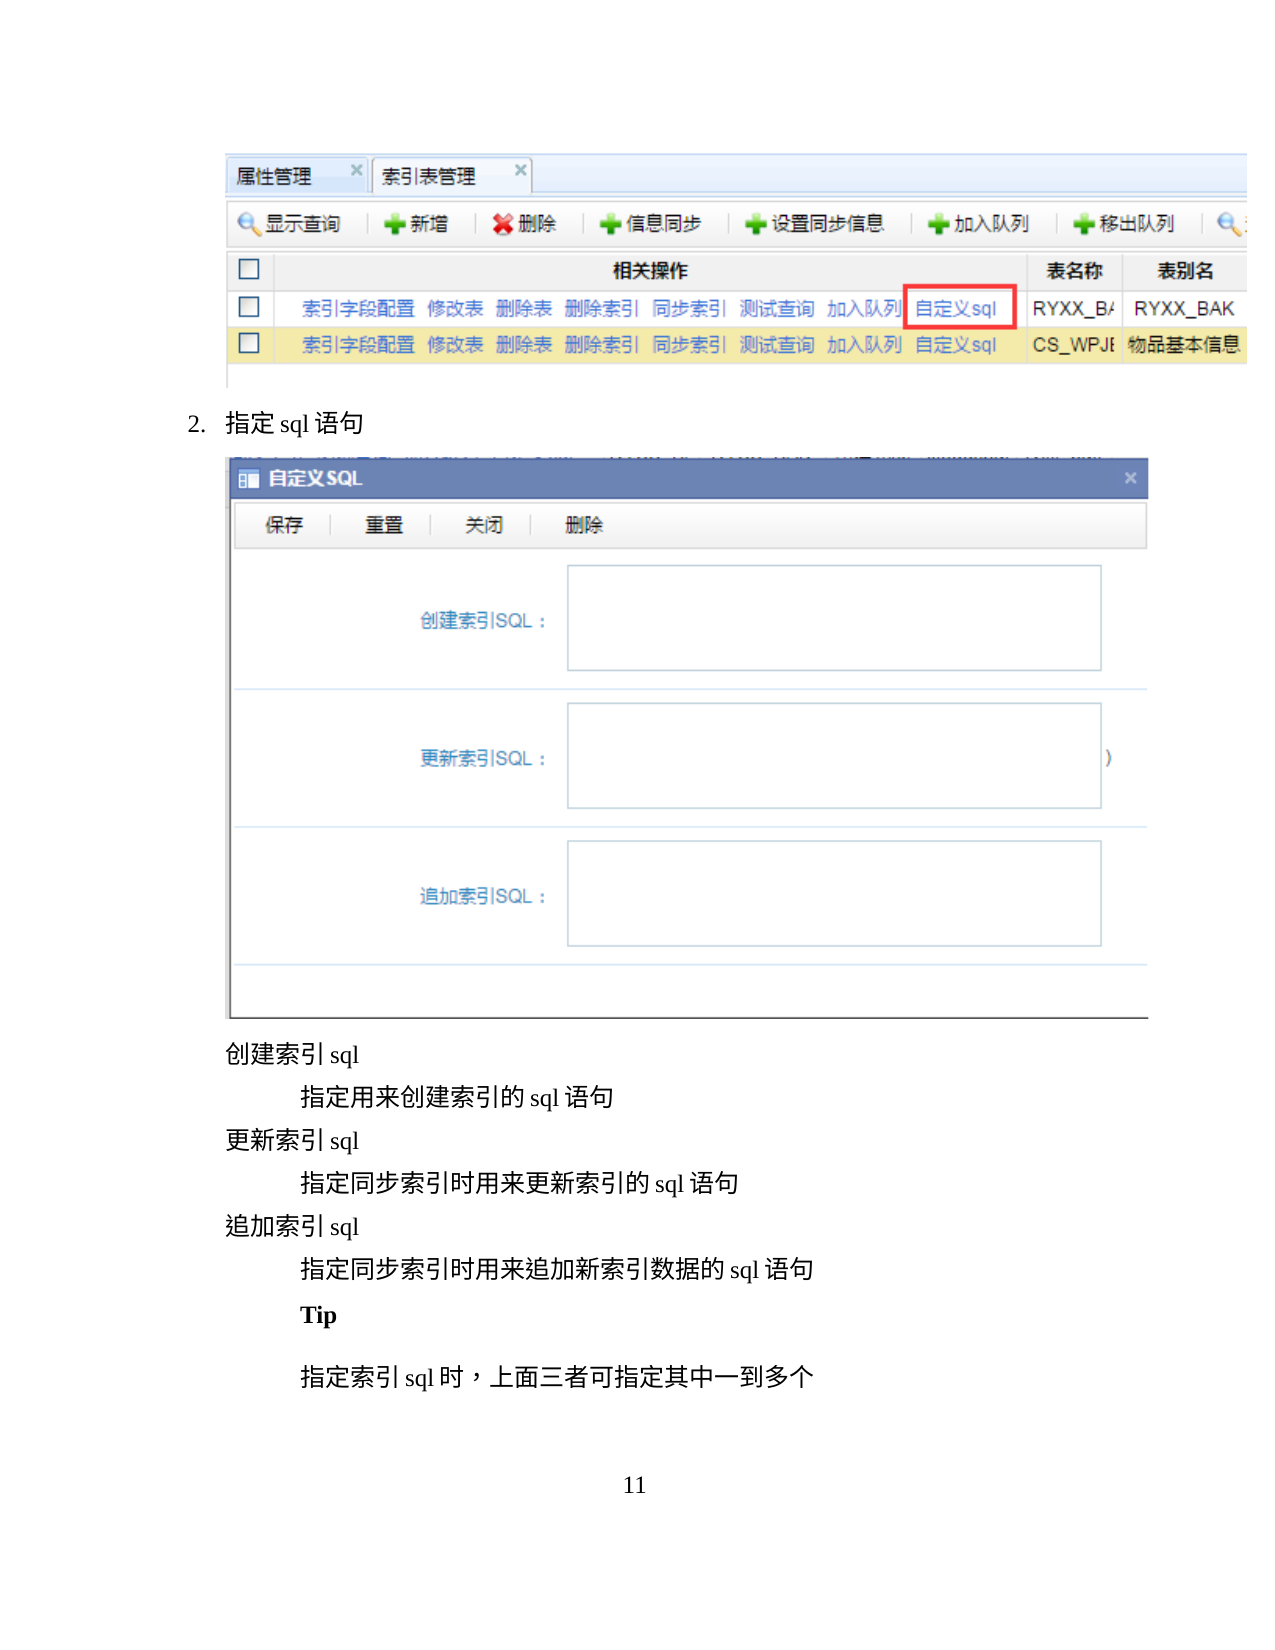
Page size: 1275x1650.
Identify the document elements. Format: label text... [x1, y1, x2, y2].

list 指定sql语句 [187, 405, 1125, 439]
list 更新索引sql [187, 1122, 1125, 1156]
list 指定索引sql时，上面三者可指定其中一到多个 [262, 1359, 1125, 1393]
list 指定用来创建索引的sql语句 [262, 1079, 1125, 1113]
list 创建索引sql [187, 1036, 1125, 1070]
list 指定同步索引时用来更新索引的sql语句 [262, 1165, 1125, 1199]
picture [225, 150, 1247, 388]
list 追加索引sql [187, 1208, 1125, 1242]
list 指定同步索引时用来追加新索引数据的sql语句 [262, 1251, 1125, 1285]
picture [225, 457, 1149, 1019]
list Tip [262, 1300, 1125, 1329]
